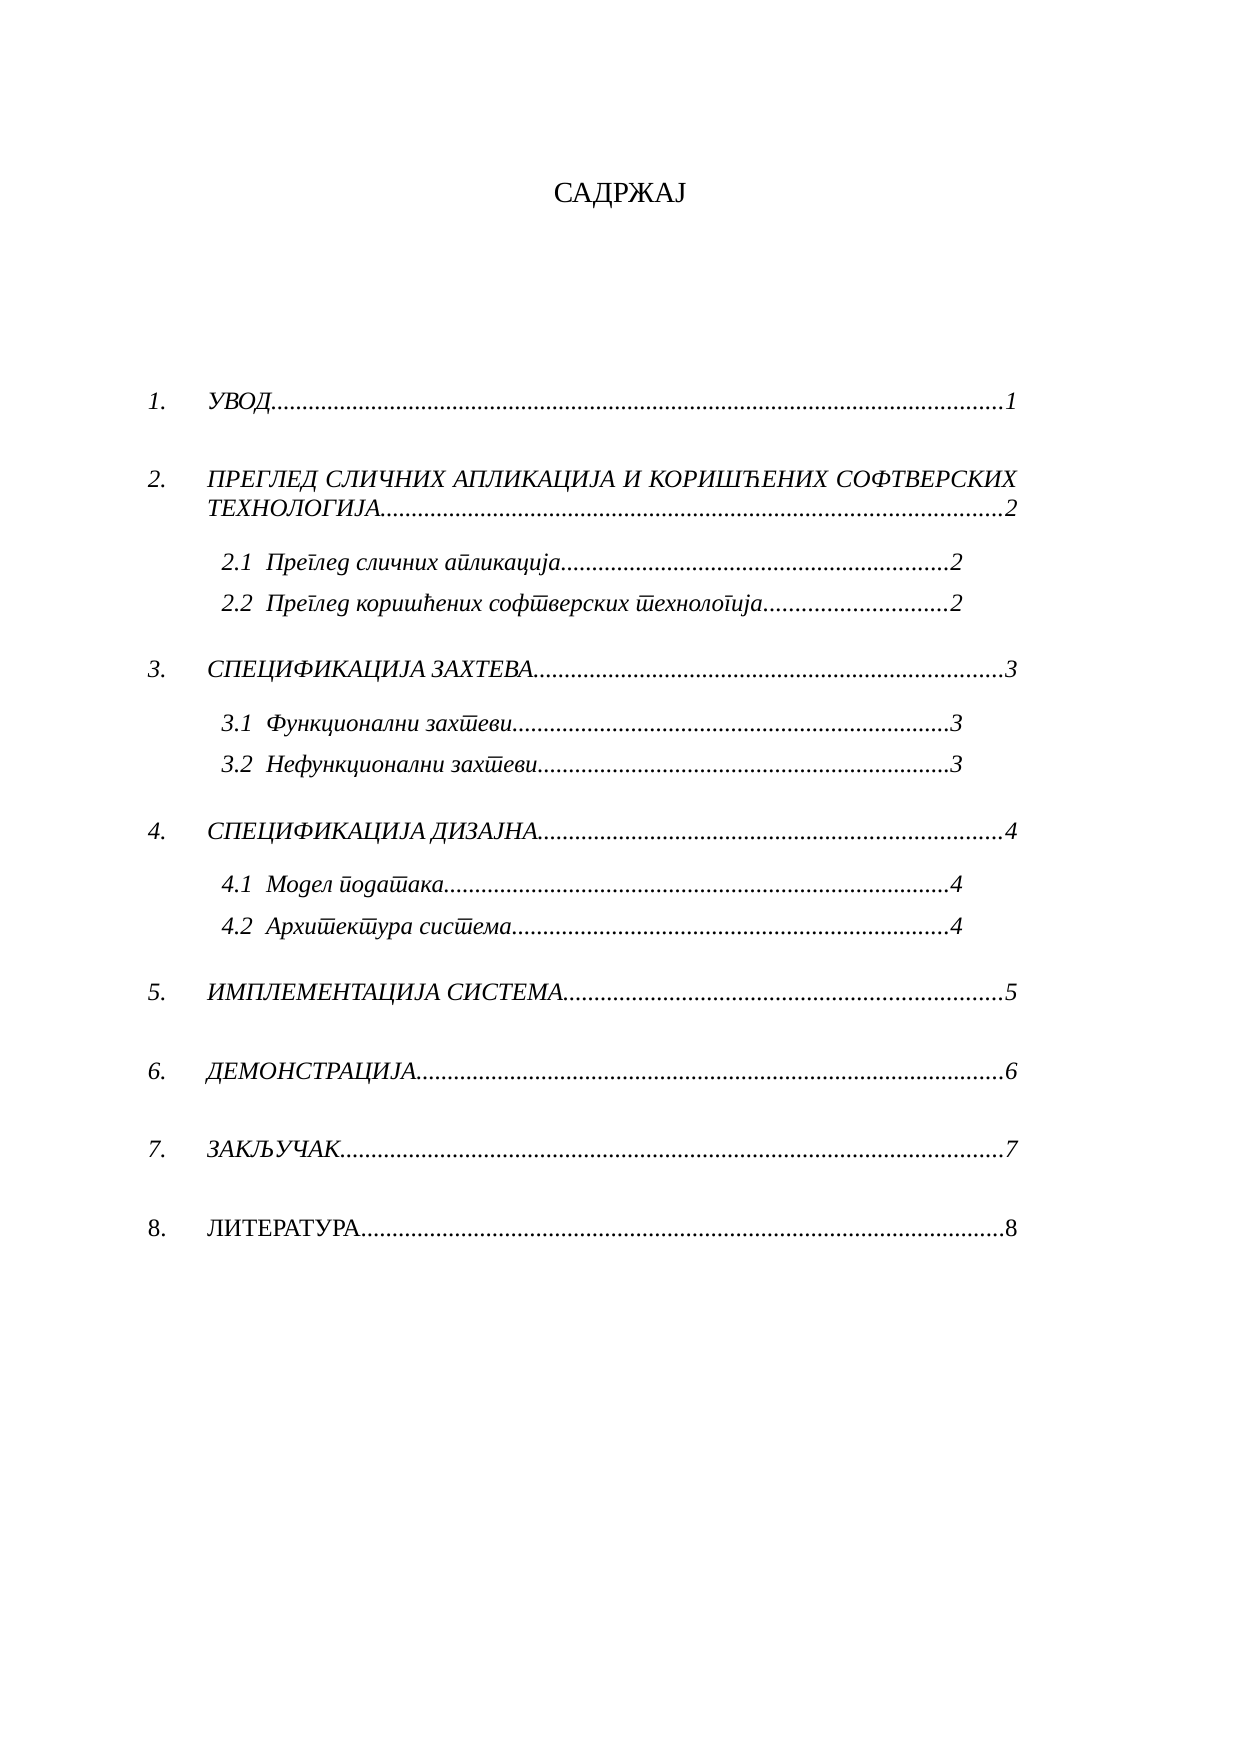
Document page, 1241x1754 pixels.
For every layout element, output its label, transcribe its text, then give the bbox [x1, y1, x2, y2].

text 2.1 Преглед сличних апликација 2 [221, 547, 963, 576]
text 3.2 Нефункционални захтеви 3 [221, 749, 963, 778]
text 1. УВОД 1 [148, 386, 1017, 414]
text 5. ИМПЛЕМЕНТАЦИЈА СИСТЕМА 5 [148, 977, 1017, 1006]
text 6. ДЕМОНСТРАЦИЈА 6 [148, 1056, 1017, 1084]
text 3. СПЕЦИФИКАЦИЈА ЗАХТЕВА 3 [148, 654, 1017, 683]
text 4. СПЕЦИФИКАЦИЈА ДИЗАЈНА 4 [148, 816, 1017, 844]
text 4.1 Модел података 4 [221, 869, 963, 898]
text 7. ЗАКЉУЧАК 7 [148, 1134, 1017, 1163]
text 2.2 Преглед коришћених софтверских технологија 2 [221, 588, 963, 617]
text 4.2 Архитектура система 4 [221, 911, 963, 939]
text САДРЖАЈ [148, 176, 1092, 209]
text 2. ПРЕГЛЕД СЛИЧНИХ АПЛИКАЦИЈА И КОРИШЋЕНИХ СОФТВЕРСКИХ ТЕХНОЛОГИЈА 2 [148, 464, 1017, 522]
text 8. ЛИТЕРАТУРА 8 [148, 1213, 1017, 1242]
text 3.1 Функционални захтеви 3 [221, 708, 963, 737]
